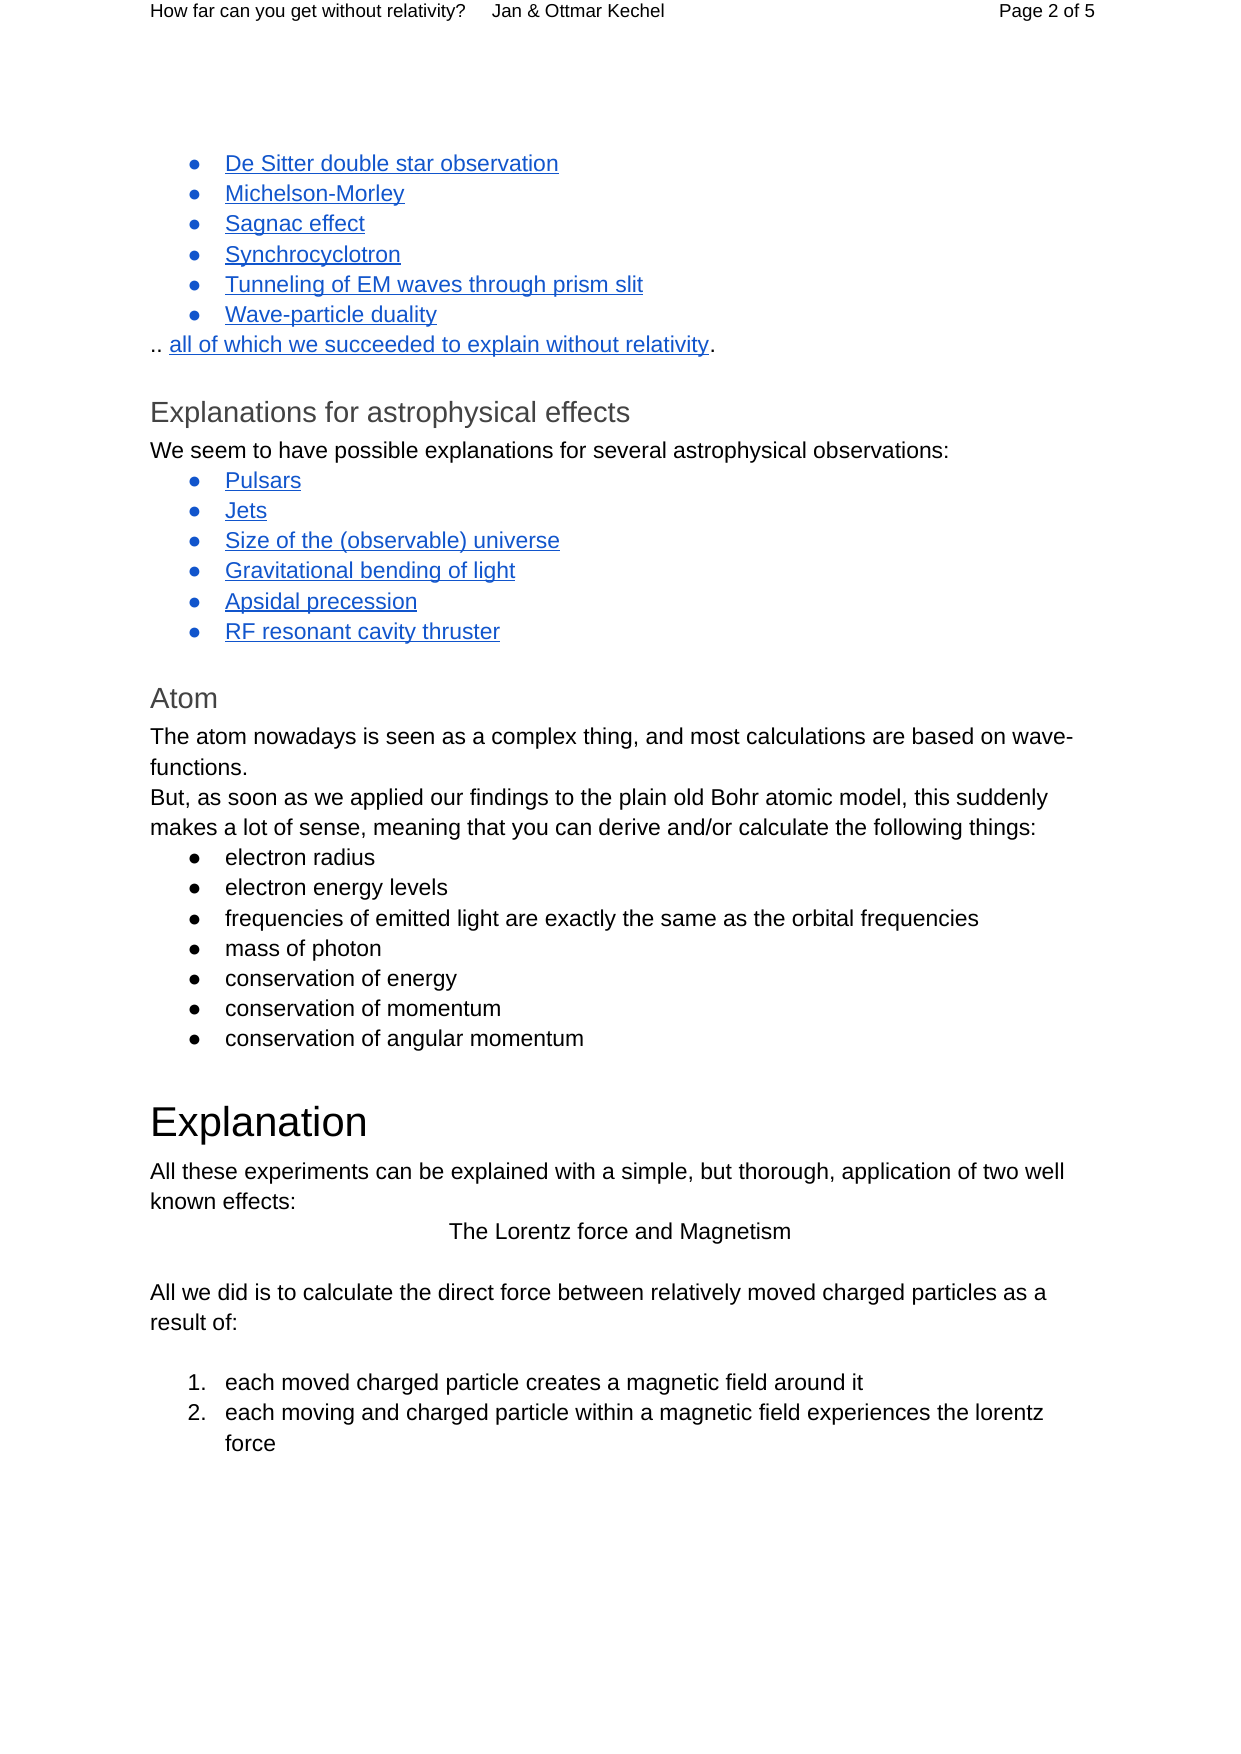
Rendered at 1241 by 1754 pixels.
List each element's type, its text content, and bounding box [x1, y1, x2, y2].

list Wave-particle duality [187, 301, 1090, 327]
list Sagnac effect [187, 210, 1090, 237]
list De Sitter double star observation [187, 150, 1090, 176]
list electron radius [187, 844, 1090, 871]
list each moved charged particle creates a magnetic field around it [187, 1369, 1090, 1396]
text But, as soon as we applied our findings to the plain old Bohr atomic model, this suddenly makes a lot of sense, meaning that you can derive and/or calculate the following things: [150, 784, 1090, 840]
subtitle Explanation [150, 1097, 1090, 1145]
list Michelson-Morley [187, 180, 1090, 207]
list Jets [187, 497, 1090, 523]
text The Lorentz force and Magnetism [150, 1218, 1090, 1244]
list RF resonant cavity thruster [187, 618, 1090, 644]
list conservation of momentum [187, 995, 1090, 1022]
list mass of photon [187, 935, 1090, 961]
text .. all of which we succeeded to explain without relativity. [150, 331, 1090, 358]
list conservation of energy [187, 965, 1090, 991]
list each moving and charged particle within a magnetic field experiences the lorentz force [187, 1399, 1090, 1456]
text All we did is to calculate the direct force between relatively moved charged particles as a result of: [150, 1278, 1090, 1335]
text All these experiments can be explained with a simple, but thorough, application of two well known effects: [150, 1158, 1090, 1214]
list frequencies of emitted light are exactly the same as the orbital frequencies [187, 904, 1090, 931]
text The atom nowadays is seen as a complex thing, and most calculations are based on wave-functions. [150, 723, 1090, 780]
list Apsidal precession [187, 588, 1090, 614]
list Pulsars [187, 467, 1090, 493]
list Synchrocyclotron [187, 241, 1090, 267]
list Size of the (observable) universe [187, 527, 1090, 554]
list conservation of angular momentum [187, 1025, 1090, 1052]
subtitle Atom [150, 681, 1090, 715]
list electron energy levels [187, 874, 1090, 901]
subtitle Explanations for astrophysical effects [150, 395, 1090, 428]
text We seem to have possible explanations for several astrophysical observations: [150, 437, 1090, 463]
list Gravitational bending of light [187, 557, 1090, 584]
list Tunneling of EM waves through prism slit [187, 271, 1090, 297]
